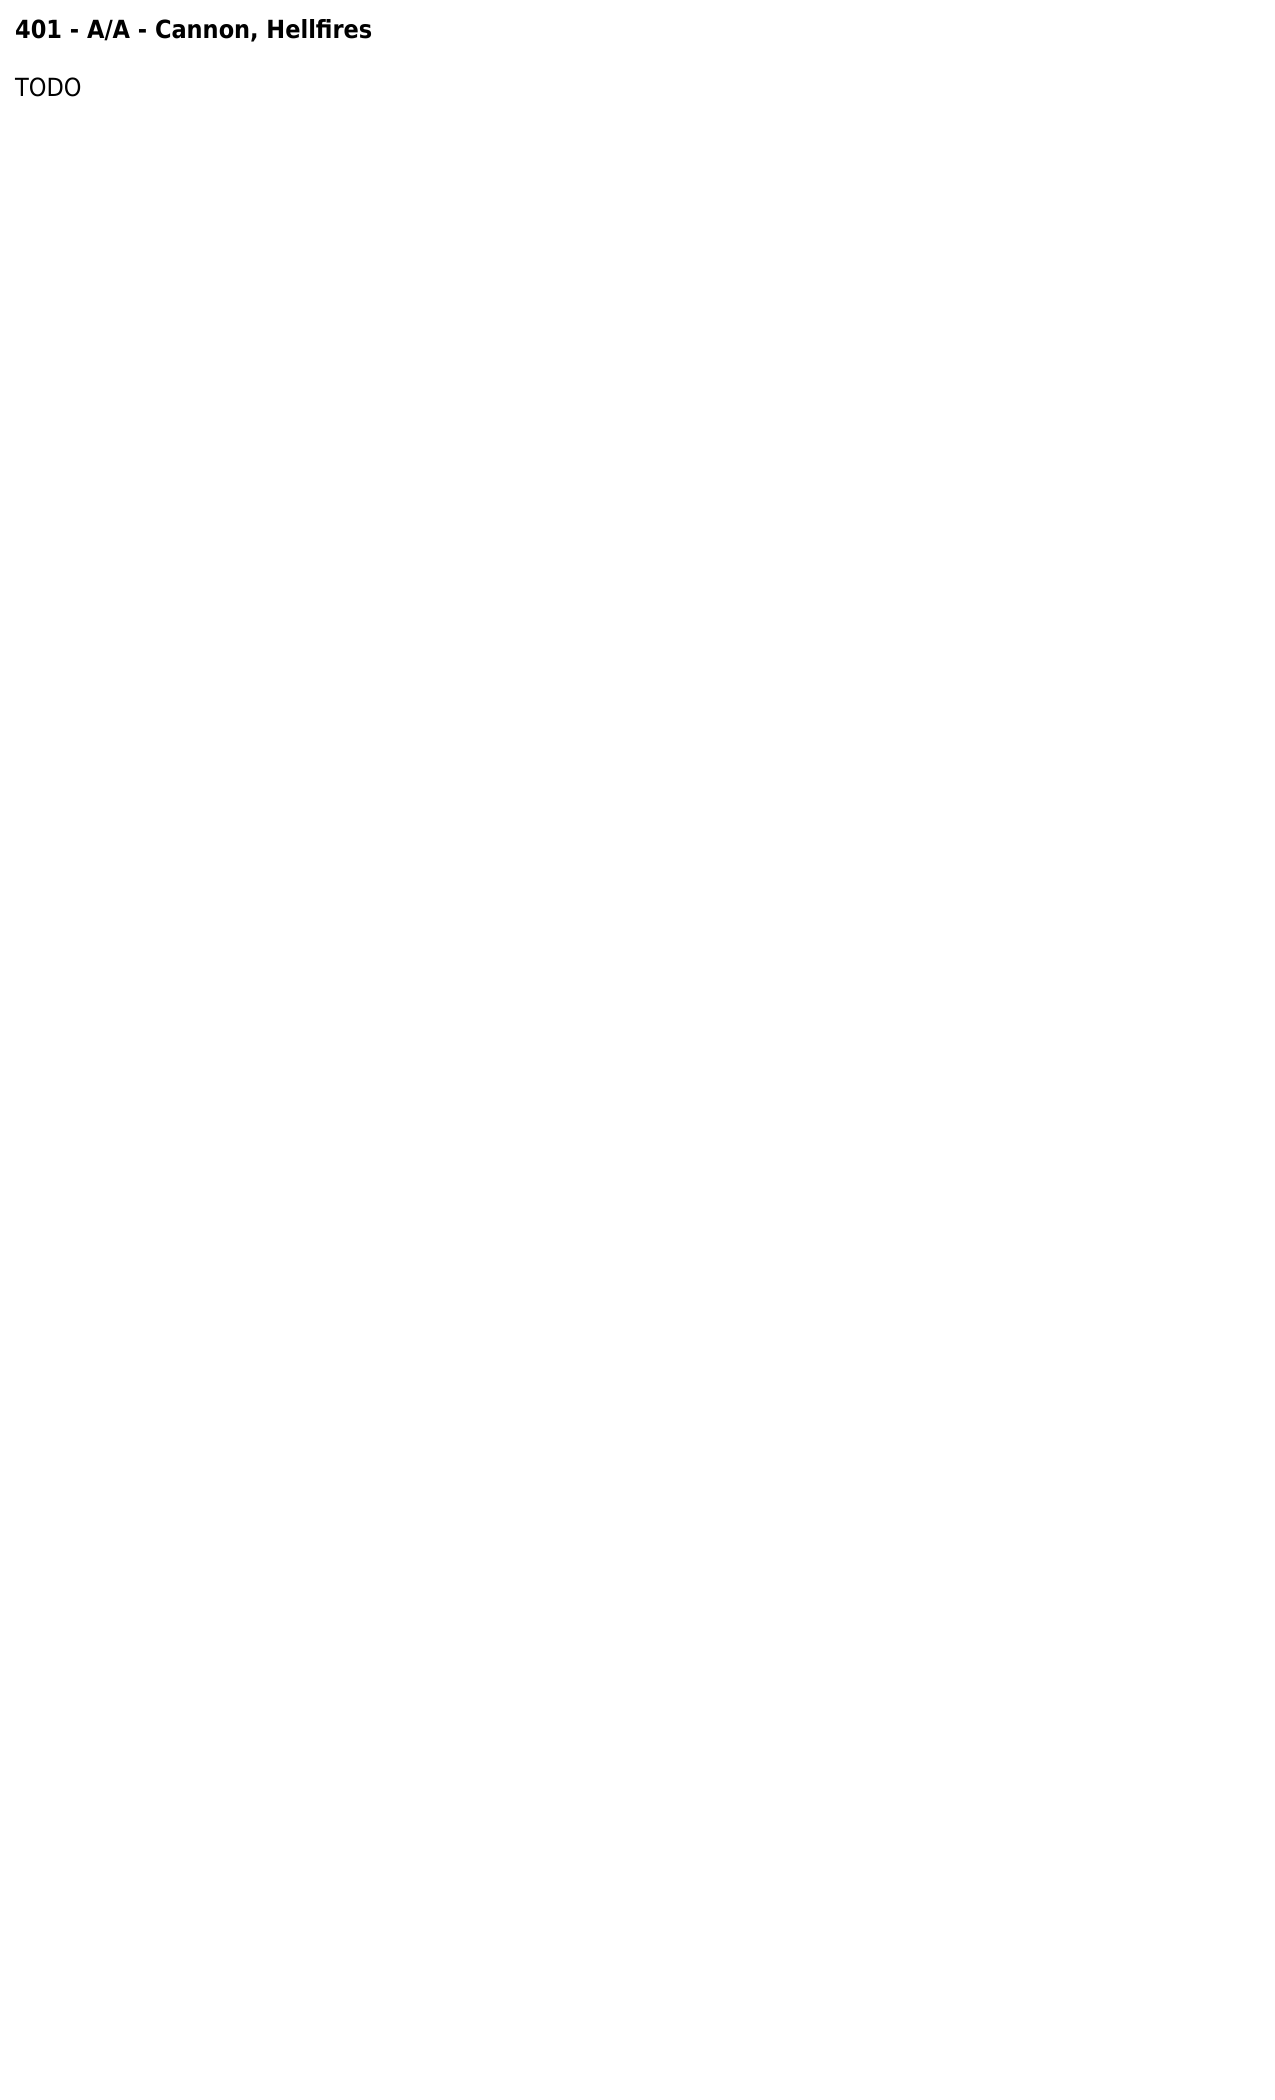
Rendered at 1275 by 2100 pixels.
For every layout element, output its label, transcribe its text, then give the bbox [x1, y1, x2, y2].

text TODO [15, 73, 1260, 102]
text 401 - A/A - Cannon, Hellfires [15, 15, 1260, 44]
